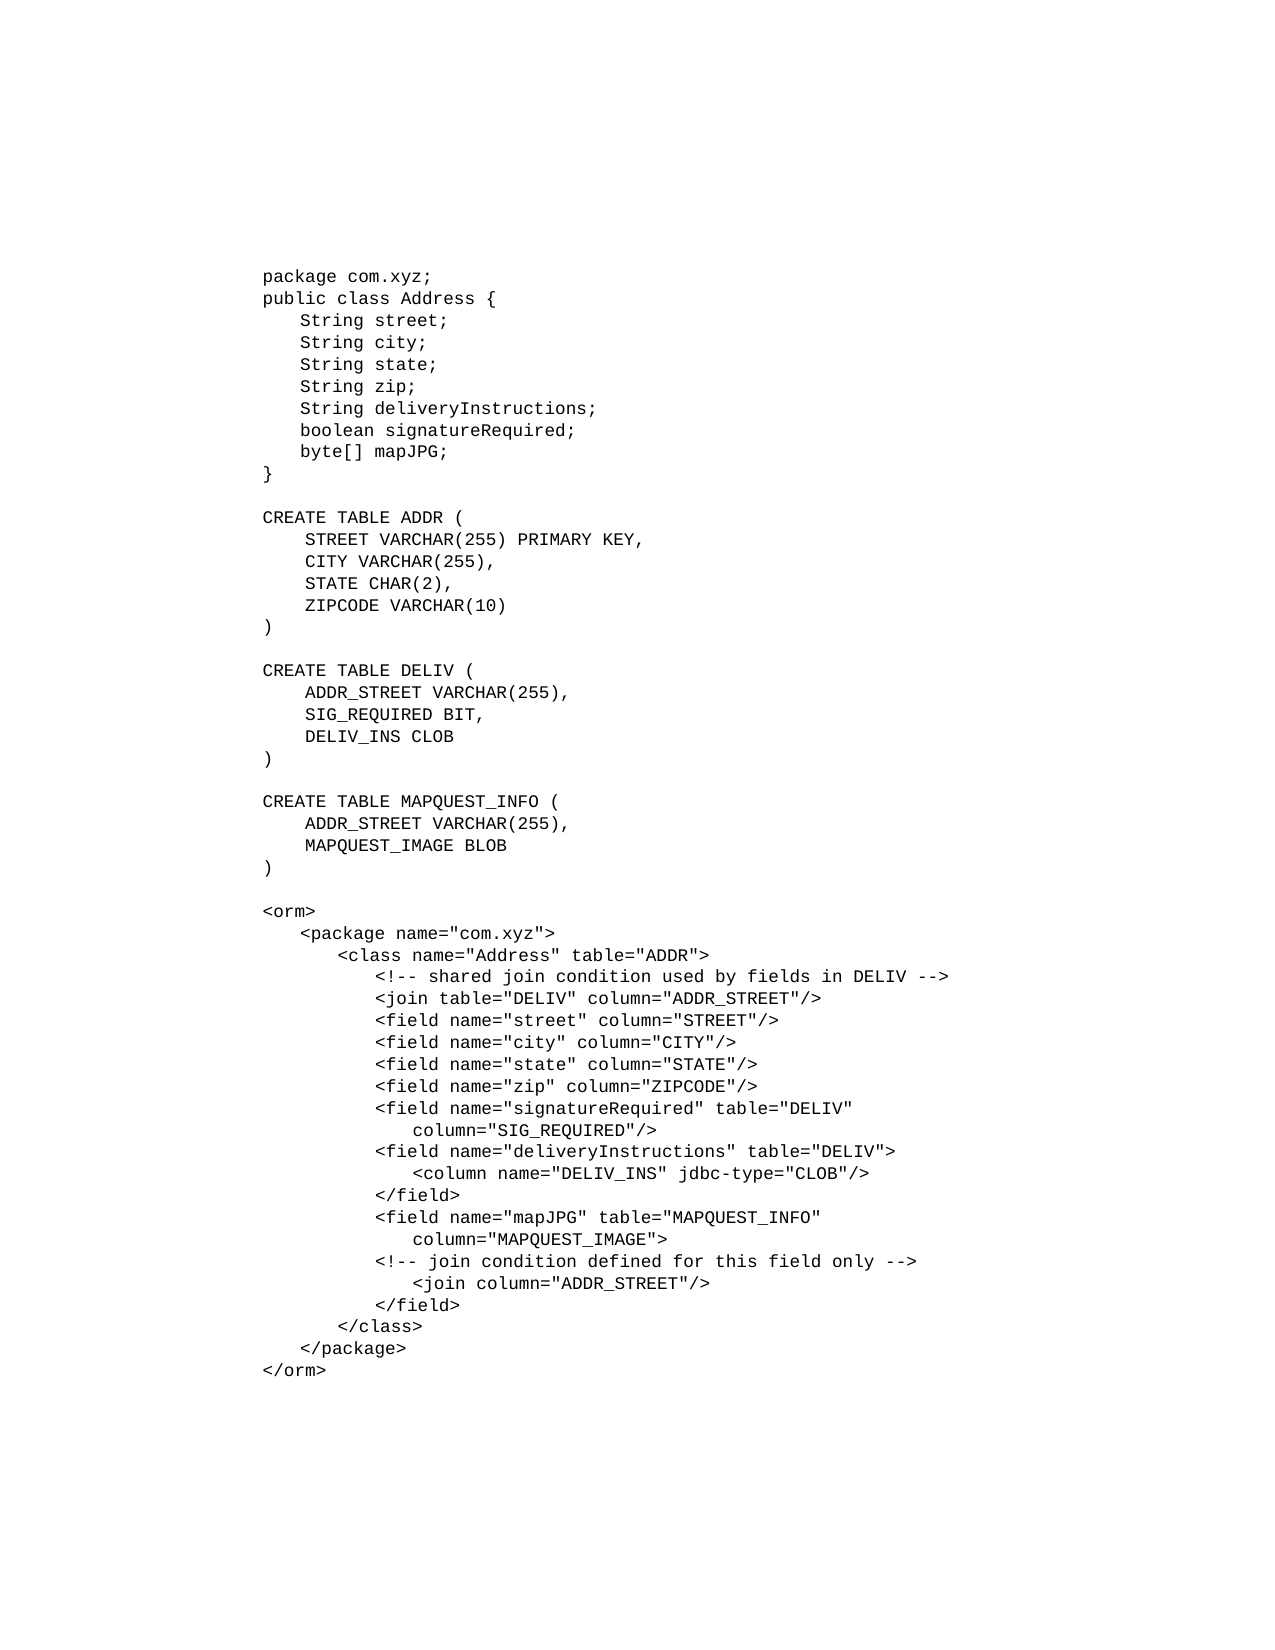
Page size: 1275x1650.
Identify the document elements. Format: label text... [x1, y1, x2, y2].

text MAPQUEST_IMAGE BLOB [262, 835, 1125, 857]
text public class Address { [262, 288, 1125, 310]
text <field name="city" column="CITY"/> [262, 1032, 1125, 1054]
text ) [262, 857, 1125, 879]
text <field name="zip" column="ZIPCODE"/> [262, 1076, 1125, 1097]
text CREATE TABLE ADDR ( [262, 507, 1125, 529]
text <field name="deliveryInstructions" table="DELIV"> [262, 1141, 1125, 1163]
text </field> [262, 1185, 1125, 1207]
text CREATE TABLE MAPQUEST_INFO ( [262, 791, 1125, 813]
text CREATE TABLE DELIV ( [262, 660, 1125, 682]
text <join column="ADDR_STREET"/> [262, 1272, 1125, 1294]
text } [262, 463, 1125, 485]
text <join table="DELIV" column="ADDR_STREET"/> [262, 988, 1125, 1010]
text String zip; [262, 376, 1125, 397]
text CITY VARCHAR(255), [262, 551, 1125, 572]
text </field> [262, 1294, 1125, 1316]
text <field name="mapJPG" table="MAPQUEST_INFO" [262, 1207, 1125, 1229]
text ADDR_STREET VARCHAR(255), [262, 813, 1125, 835]
text STATE CHAR(2), [262, 572, 1125, 594]
text </class> [262, 1316, 1125, 1338]
text <!-- join condition defined for this field only --> [262, 1251, 1125, 1272]
text <package name="com.xyz"> [262, 922, 1125, 944]
text boolean signatureRequired; [262, 419, 1125, 441]
text <class name="Address" table="ADDR"> [262, 944, 1125, 966]
text <field name="street" column="STREET"/> [262, 1010, 1125, 1032]
text String city; [262, 332, 1125, 354]
text </orm> [262, 1360, 1125, 1382]
text column="SIG_REQUIRED"/> [262, 1119, 1125, 1141]
text <field name="state" column="STATE"/> [262, 1054, 1125, 1076]
text STREET VARCHAR(255) PRIMARY KEY, [262, 529, 1125, 551]
text <field name="signatureRequired" table="DELIV" [262, 1097, 1125, 1119]
text ADDR_STREET VARCHAR(255), [262, 682, 1125, 704]
text String street; [262, 310, 1125, 332]
text <orm> [262, 901, 1125, 922]
text String state; [262, 354, 1125, 376]
text String deliveryInstructions; [262, 397, 1125, 419]
text byte[] mapJPG; [262, 441, 1125, 463]
text DELIV_INS CLOB [262, 726, 1125, 747]
text <column name="DELIV_INS" jdbc-type="CLOB"/> [262, 1163, 1125, 1185]
text </package> [262, 1338, 1125, 1360]
text column="MAPQUEST_IMAGE"> [262, 1229, 1125, 1251]
text SIG_REQUIRED BIT, [262, 704, 1125, 726]
text ZIPCODE VARCHAR(10) [262, 594, 1125, 616]
text ) [262, 747, 1125, 769]
text package com.xyz; [262, 266, 1125, 288]
text <!-- shared join condition used by fields in DELIV --> [262, 966, 1125, 988]
text ) [262, 616, 1125, 638]
